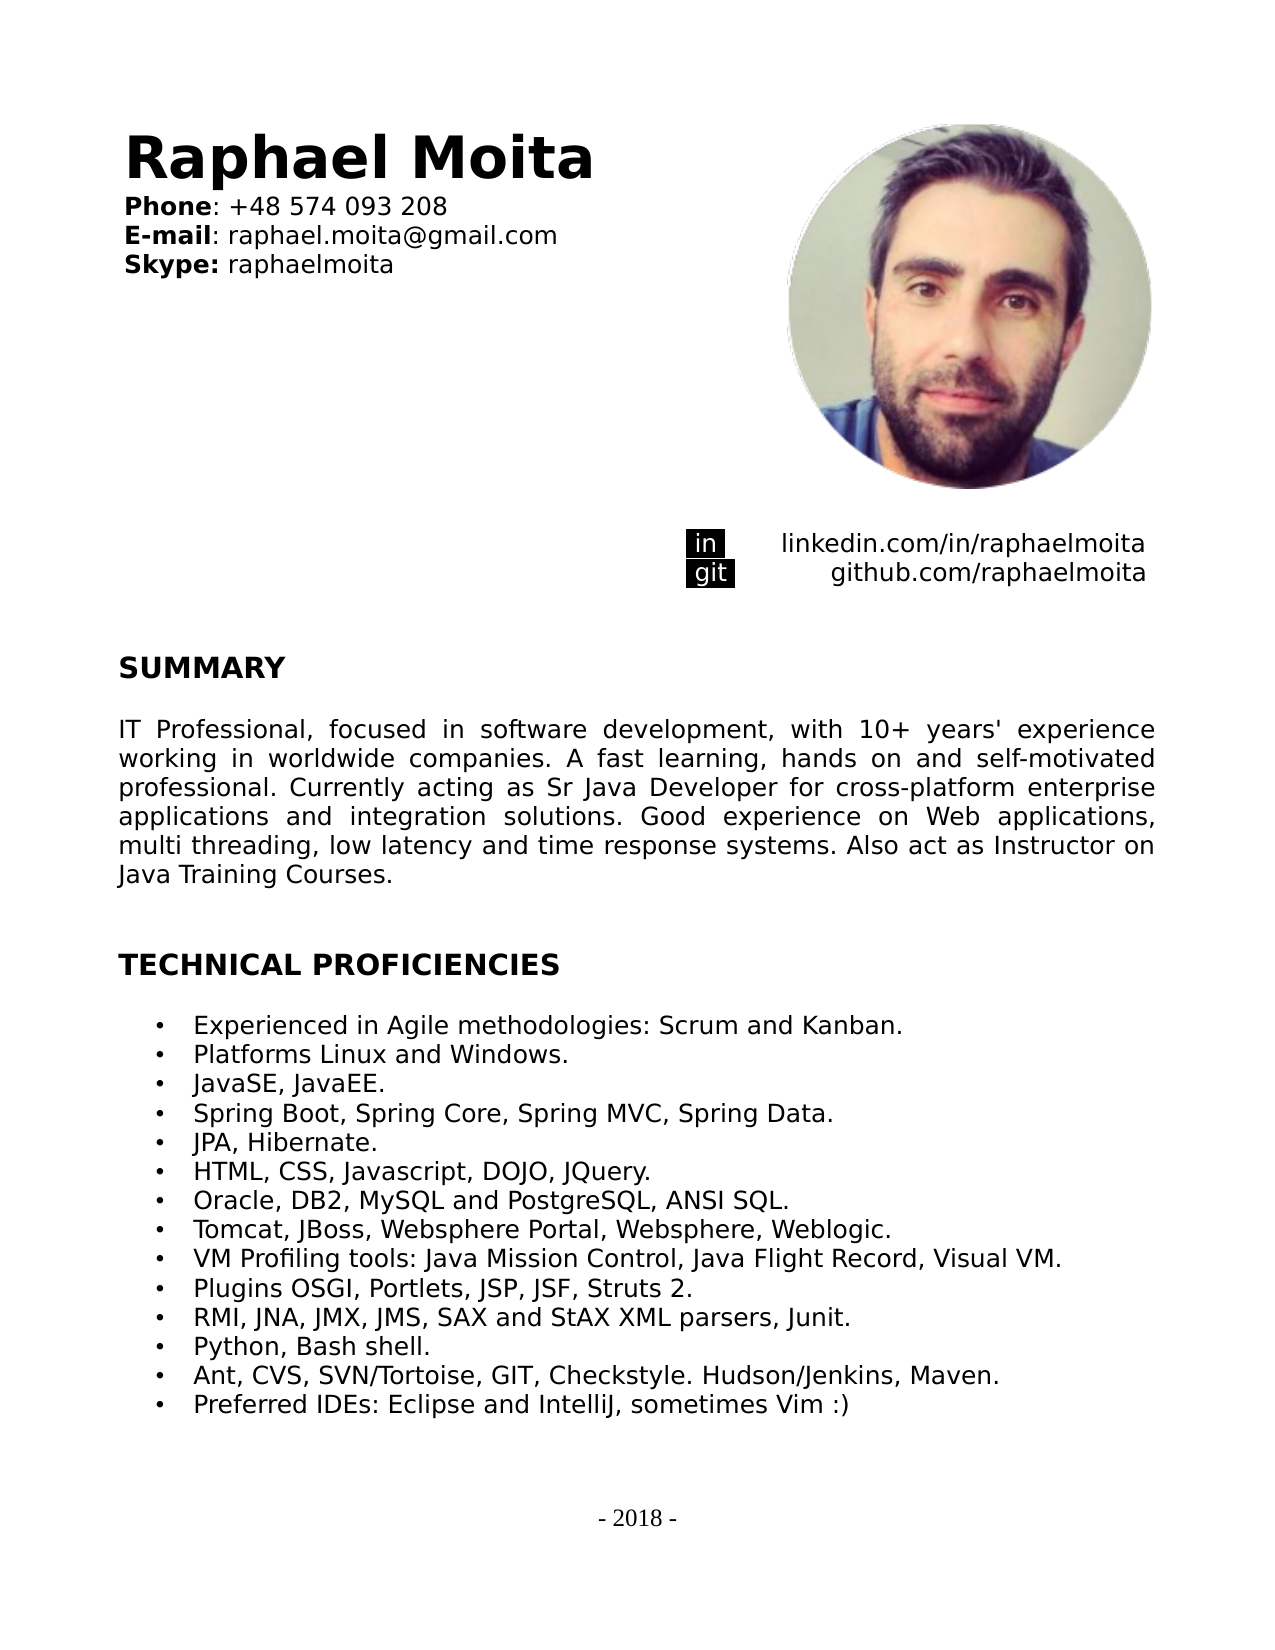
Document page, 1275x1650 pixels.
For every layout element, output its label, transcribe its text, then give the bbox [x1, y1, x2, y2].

list VM Profiling tools: Java Mission Control, Java Flight Record, Visual VM. [156, 1244, 1157, 1274]
list Preferred IDEs: Eclipse and IntelliJ, sometimes Vim :) [156, 1390, 1157, 1419]
list Oracle, DB2, MySQL and PostgreSQL, ANSI SQL. [156, 1186, 1157, 1215]
text IT Professional, focused in software development, with 10+ years' experience working in worldwide companies. A fast learning, hands on and self-motivated professional. Currently acting as Sr Java Developer for cross-platform enterprise applications and integration solutions. Good experience on Web applications, multi threading, low latency and time response systems. Also act as Instructor on Java Training Courses. [118, 715, 1157, 890]
list HTML, CSS, Javascript, DOJO, JQuery. [156, 1157, 1157, 1186]
table_cell [118, 524, 681, 593]
list Plugins OSGI, Portlets, JSP, JSF, Struts 2. [156, 1274, 1157, 1303]
list JPA, Hibernate. [156, 1128, 1157, 1157]
text TECHNICAL PROFICIENCIES [118, 948, 1157, 982]
text SUMMARY [118, 652, 1157, 686]
list Ant, CVS, SVN/Tortoise, GIT, Checkstyle. Hudson/Jenkins, Maven. [156, 1361, 1157, 1390]
table_header [681, 118, 1158, 523]
table_header Raphael Moita Phone: +48 574 093 208 E-mail: raphael.moita@gmail.com Skype: raphaelmoita [118, 118, 681, 523]
list RMI, JNA, JMX, JMS, SAX and StAX XML parsers, Junit. [156, 1303, 1157, 1332]
table_cell in linkedin.com/in/raphaelmoita git github.com/raphaelmoita [681, 524, 1158, 593]
list Spring Boot, Spring Core, Spring MVC, Spring Data. [156, 1099, 1157, 1128]
list JavaSE, JavaEE. [156, 1069, 1157, 1099]
list Platforms Linux and Windows. [156, 1040, 1157, 1069]
list Python, Bash shell. [156, 1332, 1157, 1361]
list Tomcat, JBoss, Websphere Portal, Websphere, Weblogic. [156, 1215, 1157, 1244]
list Experienced in Agile methodologies: Scrum and Kanban. [156, 1011, 1157, 1040]
picture [786, 123, 1152, 489]
